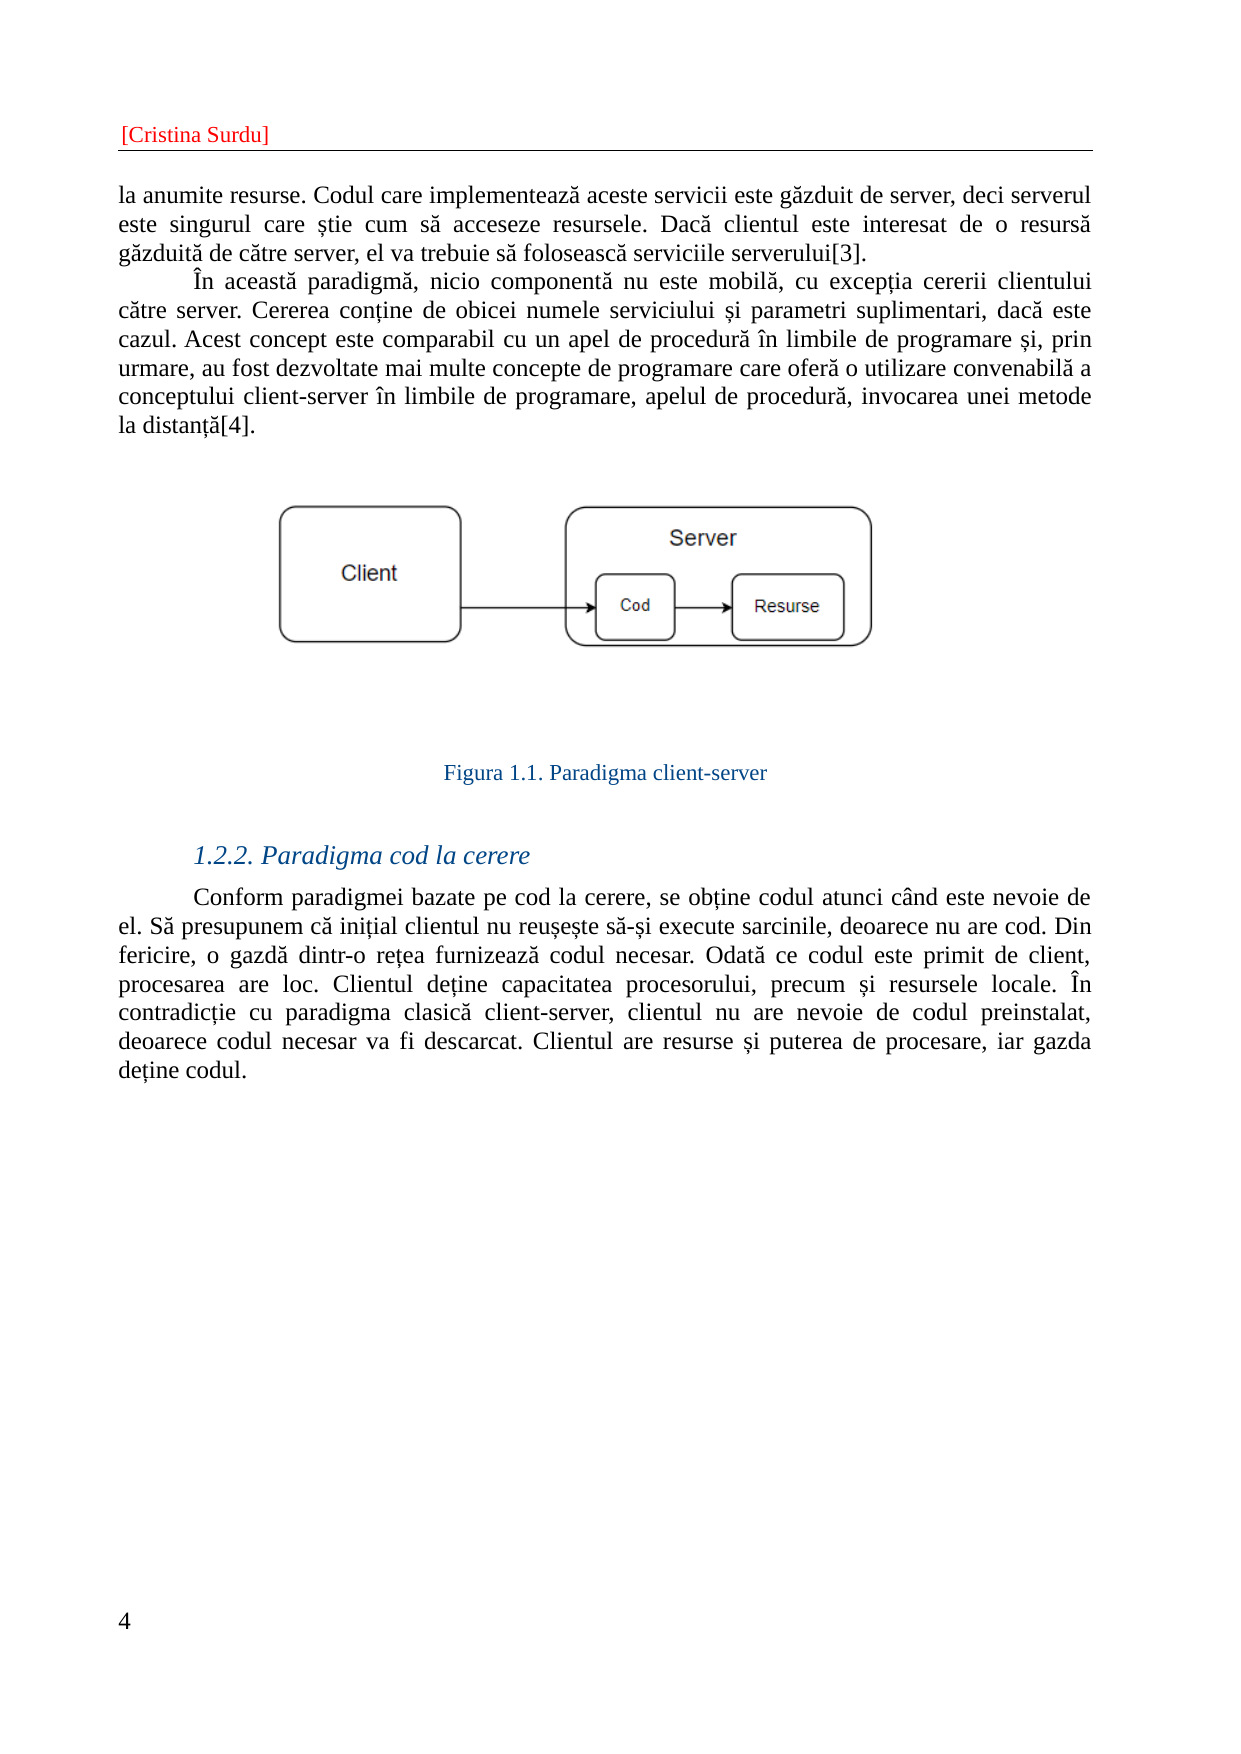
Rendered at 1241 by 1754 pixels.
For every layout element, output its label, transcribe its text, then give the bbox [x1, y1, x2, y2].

text Conform paradigmei bazate pe cod la cerere, se obține codul atunci când este nevoie de el. Să presupunem că inițial clientul nu reușește să-și execute sarcinile, deoarece nu are cod. Din fericire, o gazdă dintr-o rețea furnizează codul necesar. Odată ce codul este primit de client, procesarea are loc. Clientul deține capacitatea procesorului, precum și resursele locale. În contradicție cu paradigma clasică client-server, clientul nu are nevoie de codul preinstalat, deoarece codul necesar va fi descarcat. Clientul are resurse și puterea de procesare, iar gazda deține codul. [118, 882, 1093, 1084]
subtitle Paradigma cod la cerere [193, 839, 1093, 870]
picture [234, 438, 976, 754]
text la anumite resurse. Codul care implementează aceste servicii este găzduit de server, deci serverul este singurul care știe cum să acceseze resursele. Dacă clientul este interesat de o resursă găzduită de către server, el va trebuie să folosească serviciile serverului[3]. [118, 180, 1093, 266]
text În această paradigmă, nicio componentă nu este mobilă, cu excepția cererii clientului către server. Cererea conține de obicei numele serviciului și parametri suplimentari, dacă este cazul. Acest concept este comparabil cu un apel de procedură în limbile de programare și, prin urmare, au fost dezvoltate mai multe concepte de programare care oferă o utilizare convenabilă a conceptului client-server în limbile de programare, apelul de procedură, invocarea unei metode la distanță[4]. [118, 266, 1093, 439]
text Figura 1.1. Paradigma client-server [235, 754, 976, 785]
